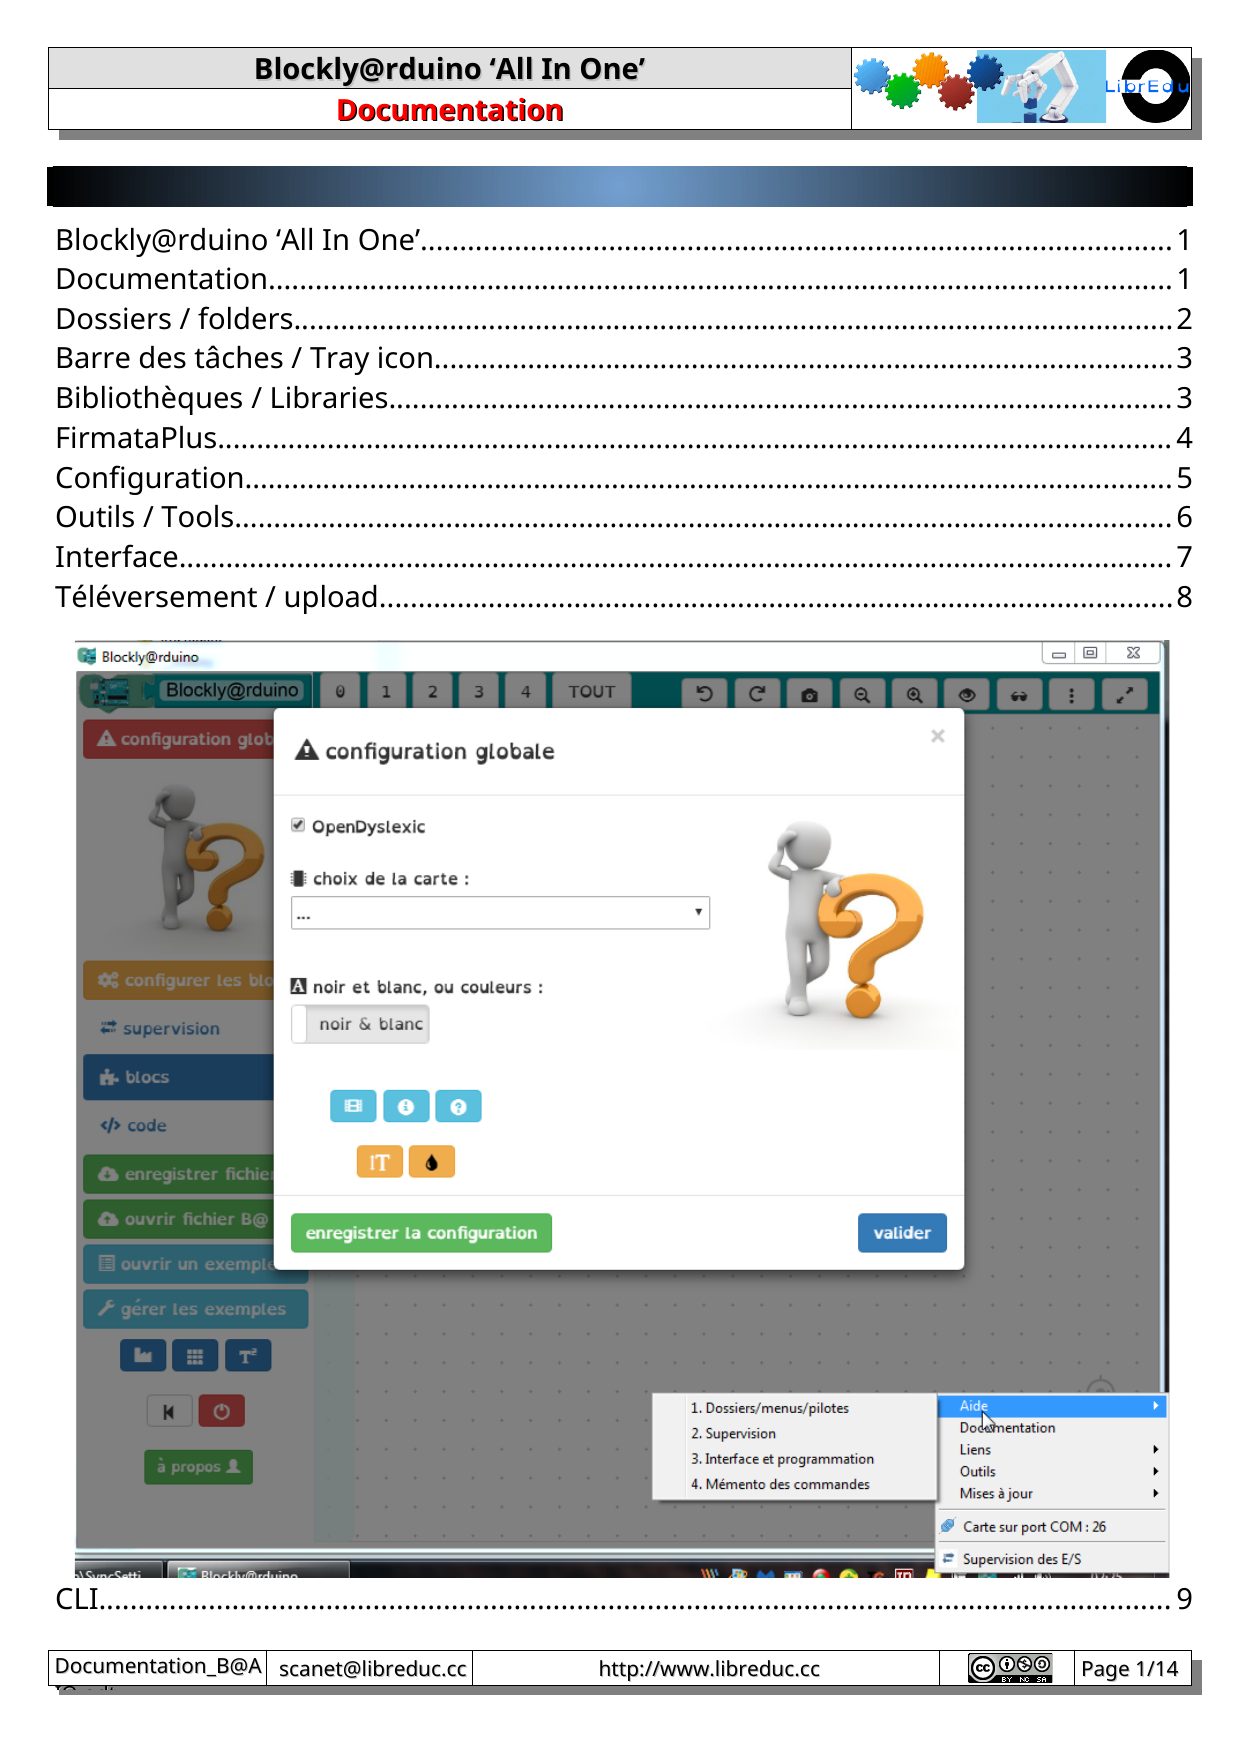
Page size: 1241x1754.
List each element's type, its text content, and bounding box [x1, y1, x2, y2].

text Barre des tâches / Tray icon 3 [47, 338, 1193, 377]
text Interface 7 [47, 536, 1193, 576]
text Outils / Tools 6 [47, 497, 1193, 536]
text Documentation 1 [47, 258, 1193, 298]
text CLI 9 [47, 616, 1193, 1618]
text FirmataPlus 4 [47, 417, 1193, 457]
text Téléversement / upload 8 [47, 576, 1193, 616]
picture [74, 640, 1170, 1578]
text Dossiers / folders 2 [47, 298, 1193, 338]
text Configuration 5 [47, 457, 1193, 497]
text Bibliothèques / Libraries 3 [47, 377, 1193, 417]
text Blockly@rduino ‘All In One’ 1 [47, 219, 1193, 258]
picture [977, 50, 1190, 123]
picture [968, 1653, 1053, 1683]
